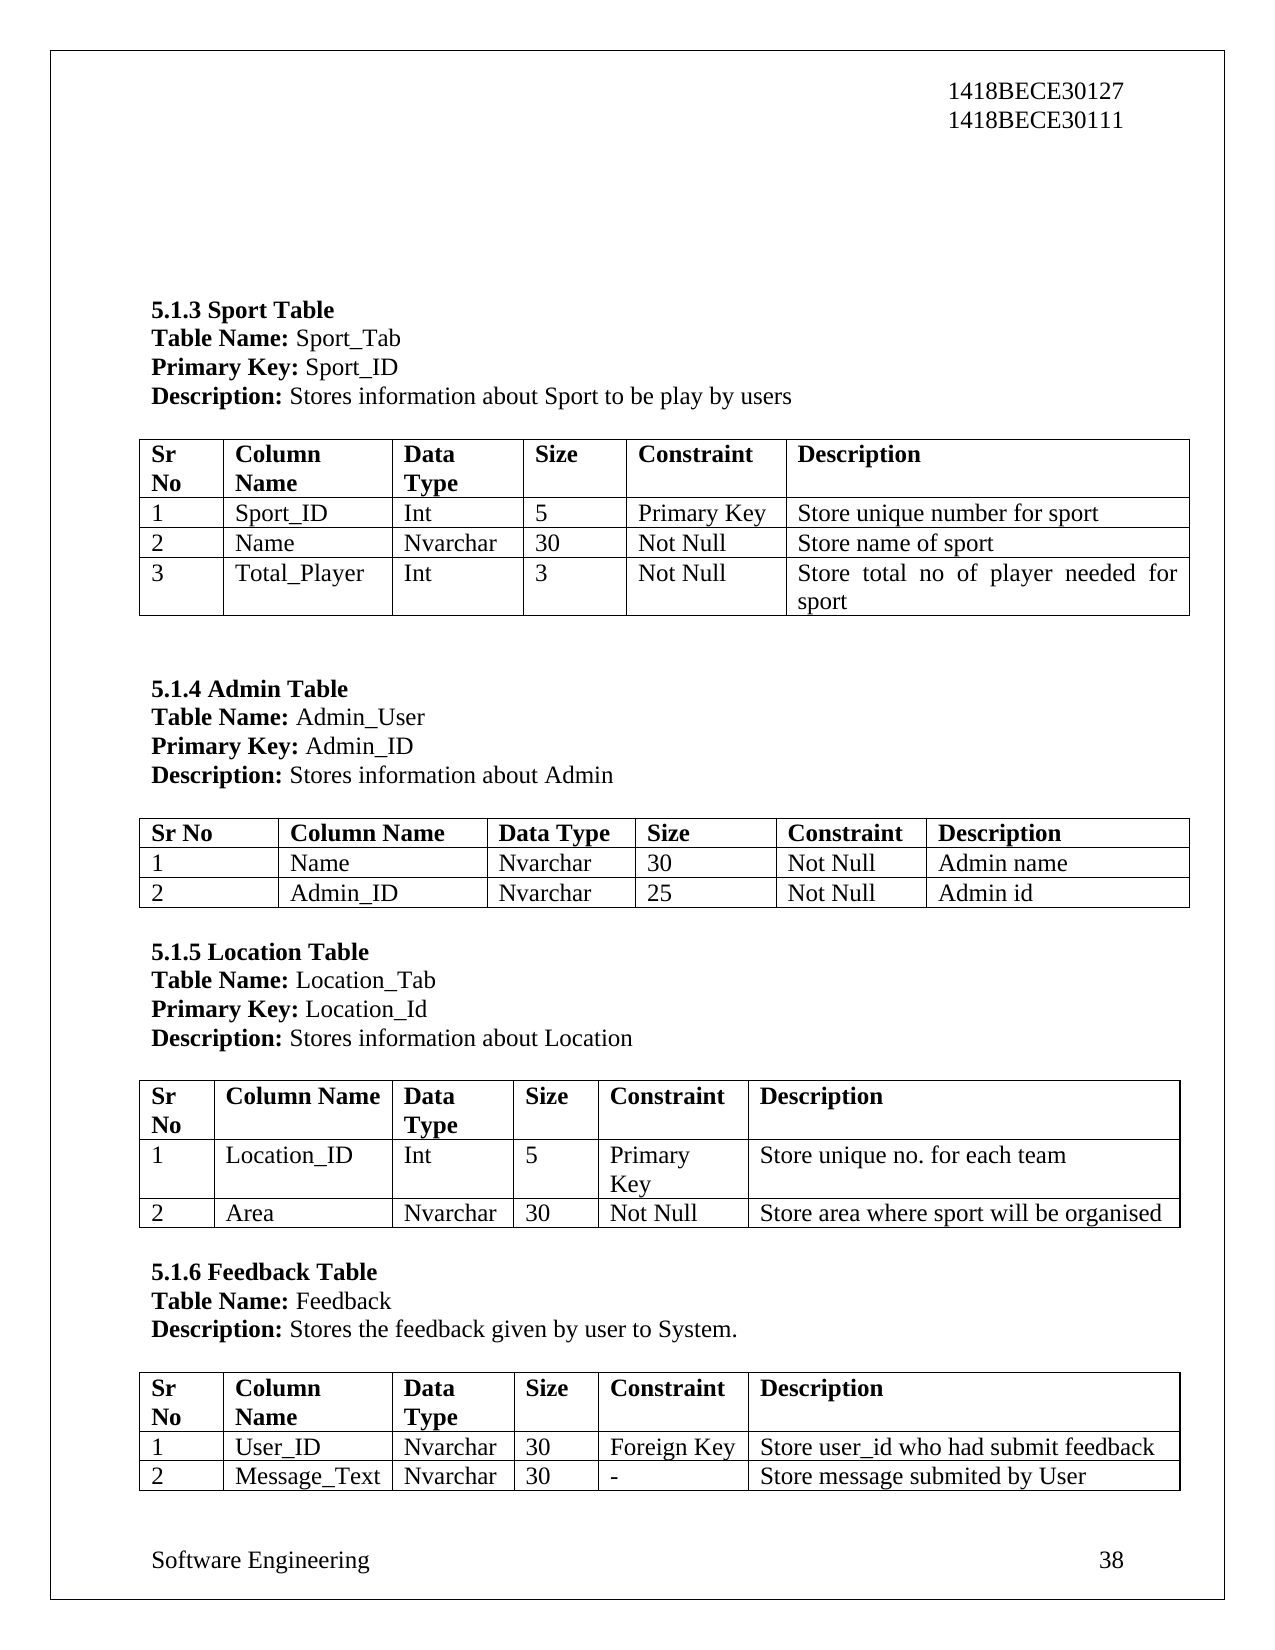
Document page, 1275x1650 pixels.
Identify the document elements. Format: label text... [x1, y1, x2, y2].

table_cell Location_ID [215, 1140, 392, 1197]
table_cell Store unique no. for each team [749, 1140, 1179, 1197]
text 5.1.5 Location Table [151, 937, 1124, 965]
table_header Description [927, 819, 1189, 847]
table_header Size [515, 1373, 598, 1431]
table_cell Store area where sport will be organised [749, 1199, 1179, 1227]
table_cell Foreign Key [599, 1432, 748, 1460]
text 5.1.3 Sport Table [151, 295, 1124, 323]
table_cell 2 [140, 1199, 214, 1227]
table_cell Not Null [627, 558, 786, 615]
table_cell Name [279, 848, 487, 877]
table_cell Not Null [627, 528, 786, 557]
table_cell - [599, 1461, 748, 1490]
table_cell 2 [140, 878, 278, 907]
text Description: Stores information about Sport to be play by users [151, 381, 1124, 410]
table_cell Not Null [599, 1199, 748, 1227]
table_cell Store name of sport [787, 528, 1189, 557]
table_cell 1 [140, 1432, 223, 1460]
table_cell 5 [524, 498, 626, 527]
table_cell Admin_ID [279, 878, 487, 907]
table_cell Int [393, 1140, 513, 1197]
table_header Size [636, 819, 776, 847]
text Table Name: Location_Tab [151, 965, 1124, 994]
table_cell 1 [140, 498, 223, 527]
text Primary Key: Admin_ID [151, 731, 1124, 760]
table_cell Not Null [777, 848, 926, 877]
table_cell Area [215, 1199, 392, 1227]
table_cell Nvarchar [393, 1199, 513, 1227]
table_cell Store user_id who had submit feedback [749, 1432, 1179, 1460]
table_header Constraint [599, 1081, 748, 1139]
table_header Data Type [393, 1081, 513, 1139]
table_header Sr No [140, 1373, 223, 1431]
table_header Sr No [140, 440, 223, 497]
table_cell Store unique number for sport [787, 498, 1189, 527]
table_header Sr No [140, 819, 278, 847]
text Table Name: Feedback [151, 1286, 1124, 1314]
table_cell 3 [140, 558, 223, 615]
table_cell 30 [514, 1199, 598, 1227]
table_cell Int [393, 558, 523, 615]
table_header Size [524, 440, 626, 497]
text Description: Stores information about Admin [151, 760, 1124, 789]
table_cell 30 [515, 1461, 598, 1490]
table_cell 30 [524, 528, 626, 557]
text Table Name: Sport_Tab [151, 323, 1124, 352]
table_cell 1 [140, 1140, 214, 1197]
table_cell 25 [636, 878, 776, 907]
text Primary Key: Sport_ID [151, 352, 1124, 381]
table_header Data Type [488, 819, 635, 847]
table_cell Int [393, 498, 523, 527]
table_cell Name [224, 528, 392, 557]
table_header Column Name [224, 1373, 392, 1431]
text 5.1.6 Feedback Table [151, 1257, 1124, 1286]
text Table Name: Admin_User [151, 702, 1124, 731]
text Primary Key: Location_Id [151, 994, 1124, 1023]
table_header Column Name [224, 440, 392, 497]
table_cell 1 [140, 848, 278, 877]
table_cell Primary Key [599, 1140, 748, 1197]
text 5.1.4 Admin Table [151, 674, 1124, 702]
table_cell 30 [515, 1432, 598, 1460]
table_header Size [514, 1081, 598, 1139]
table_cell 30 [636, 848, 776, 877]
text Description: Stores the feedback given by user to System. [151, 1314, 1124, 1343]
text Description: Stores information about Location [151, 1023, 1124, 1052]
table_cell User_ID [224, 1432, 392, 1460]
table_cell Sport_ID [224, 498, 392, 527]
table_cell Store total no of player needed for sport [787, 558, 1189, 615]
table_header Data Type [393, 440, 523, 497]
table_cell Admin name [927, 848, 1189, 877]
table_cell 5 [514, 1140, 598, 1197]
table_cell 2 [140, 528, 223, 557]
table_cell Nvarchar [393, 1461, 514, 1490]
table_cell Nvarchar [488, 878, 635, 907]
table_header Sr No [140, 1081, 214, 1139]
table_cell Message_Text [224, 1461, 392, 1490]
table_header Constraint [627, 440, 786, 497]
table_cell Admin id [927, 878, 1189, 907]
table_header Column Name [215, 1081, 392, 1139]
table_cell 3 [524, 558, 626, 615]
table_header Description [749, 1081, 1179, 1139]
table_cell Nvarchar [393, 528, 523, 557]
table_cell 2 [140, 1461, 223, 1490]
table_header Description [787, 440, 1189, 497]
table_header Column Name [279, 819, 487, 847]
table_cell Nvarchar [393, 1432, 514, 1460]
table_cell Nvarchar [488, 848, 635, 877]
table_cell Primary Key [627, 498, 786, 527]
table_header Constraint [777, 819, 926, 847]
table_cell Total_Player [224, 558, 392, 615]
table_cell Not Null [777, 878, 926, 907]
table_header Constraint [599, 1373, 748, 1431]
table_header Description [749, 1373, 1179, 1431]
table_header Data Type [393, 1373, 514, 1431]
table_cell Store message submited by User [749, 1461, 1179, 1490]
